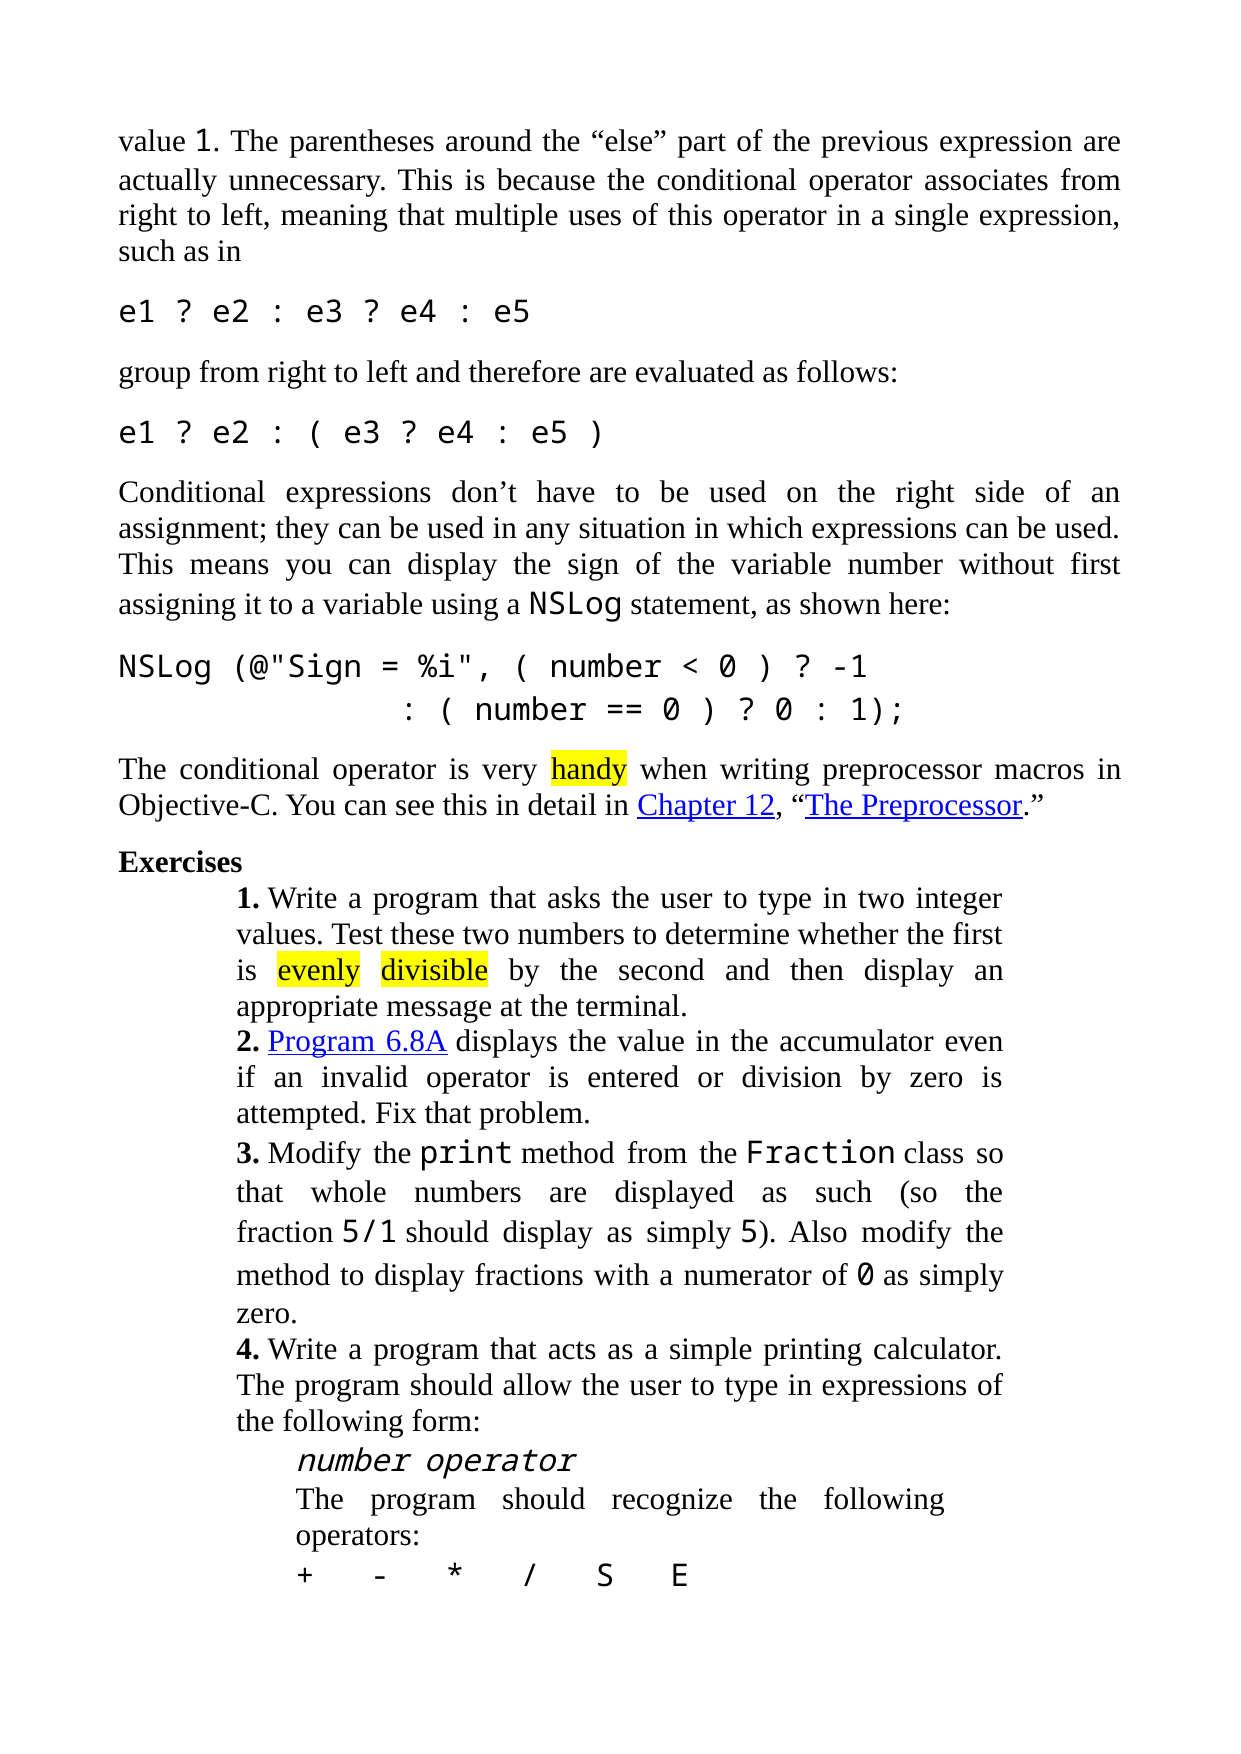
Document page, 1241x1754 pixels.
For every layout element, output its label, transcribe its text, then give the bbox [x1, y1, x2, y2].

text e1 ? e2 : ( e3 ? e4 : e5 ) [118, 409, 1122, 452]
text group from right to left and therefore are evaluated as follows: [118, 353, 1122, 389]
text 1. Write a program that asks the user to type in two integer values. Test these two numbers to determine whether the first is evenly divisible by the second and then display an appropriate message at the terminal. [236, 879, 1004, 1023]
text 3. Modify the print method from the Fraction class so that whole numbers are displayed as such (so the fraction 5/1 should display as simply 5). Also modify the method to display fractions with a numerator of 0 as simply zero. [236, 1131, 1004, 1330]
text Exercises [118, 843, 1122, 879]
text number operator [295, 1438, 945, 1481]
text Conditional expressions don’t have to be used on the right side of an assignment; they can be used in any situation in which expressions can be used. This means you can display the sign of the variable number without first assigning it to a variable using a NSLog statement, as shown here: [118, 473, 1122, 623]
text value 1. The parentheses around the “else” part of the previous expression are actually unnecessary. This is because the conditional operator associates from right to left, meaning that multiple uses of this operator in a single expression, such as in [118, 118, 1122, 268]
text NSLog (@"Sign = %i", ( number < 0 ) ? -1 : ( number == 0 ) ? 0 : 1); [118, 644, 1122, 729]
text The conditional operator is very handy when writing preprocessor macros in Objective-C. You can see this in detail in Chapter 12, “The Preprocessor.” [118, 750, 1122, 822]
text + - * / S E [295, 1552, 945, 1595]
text e1 ? e2 : e3 ? e4 : e5 [118, 289, 1122, 332]
text The program should recognize the following operators: [295, 1481, 945, 1552]
text 4. Write a program that acts as a simple printing calculator. The program should allow the user to type in expressions of the following form: [236, 1330, 1004, 1438]
text 2. Program 6.8A displays the value in the accumulator even if an invalid operator is entered or division by zero is attempted. Fix that problem. [236, 1023, 1004, 1131]
